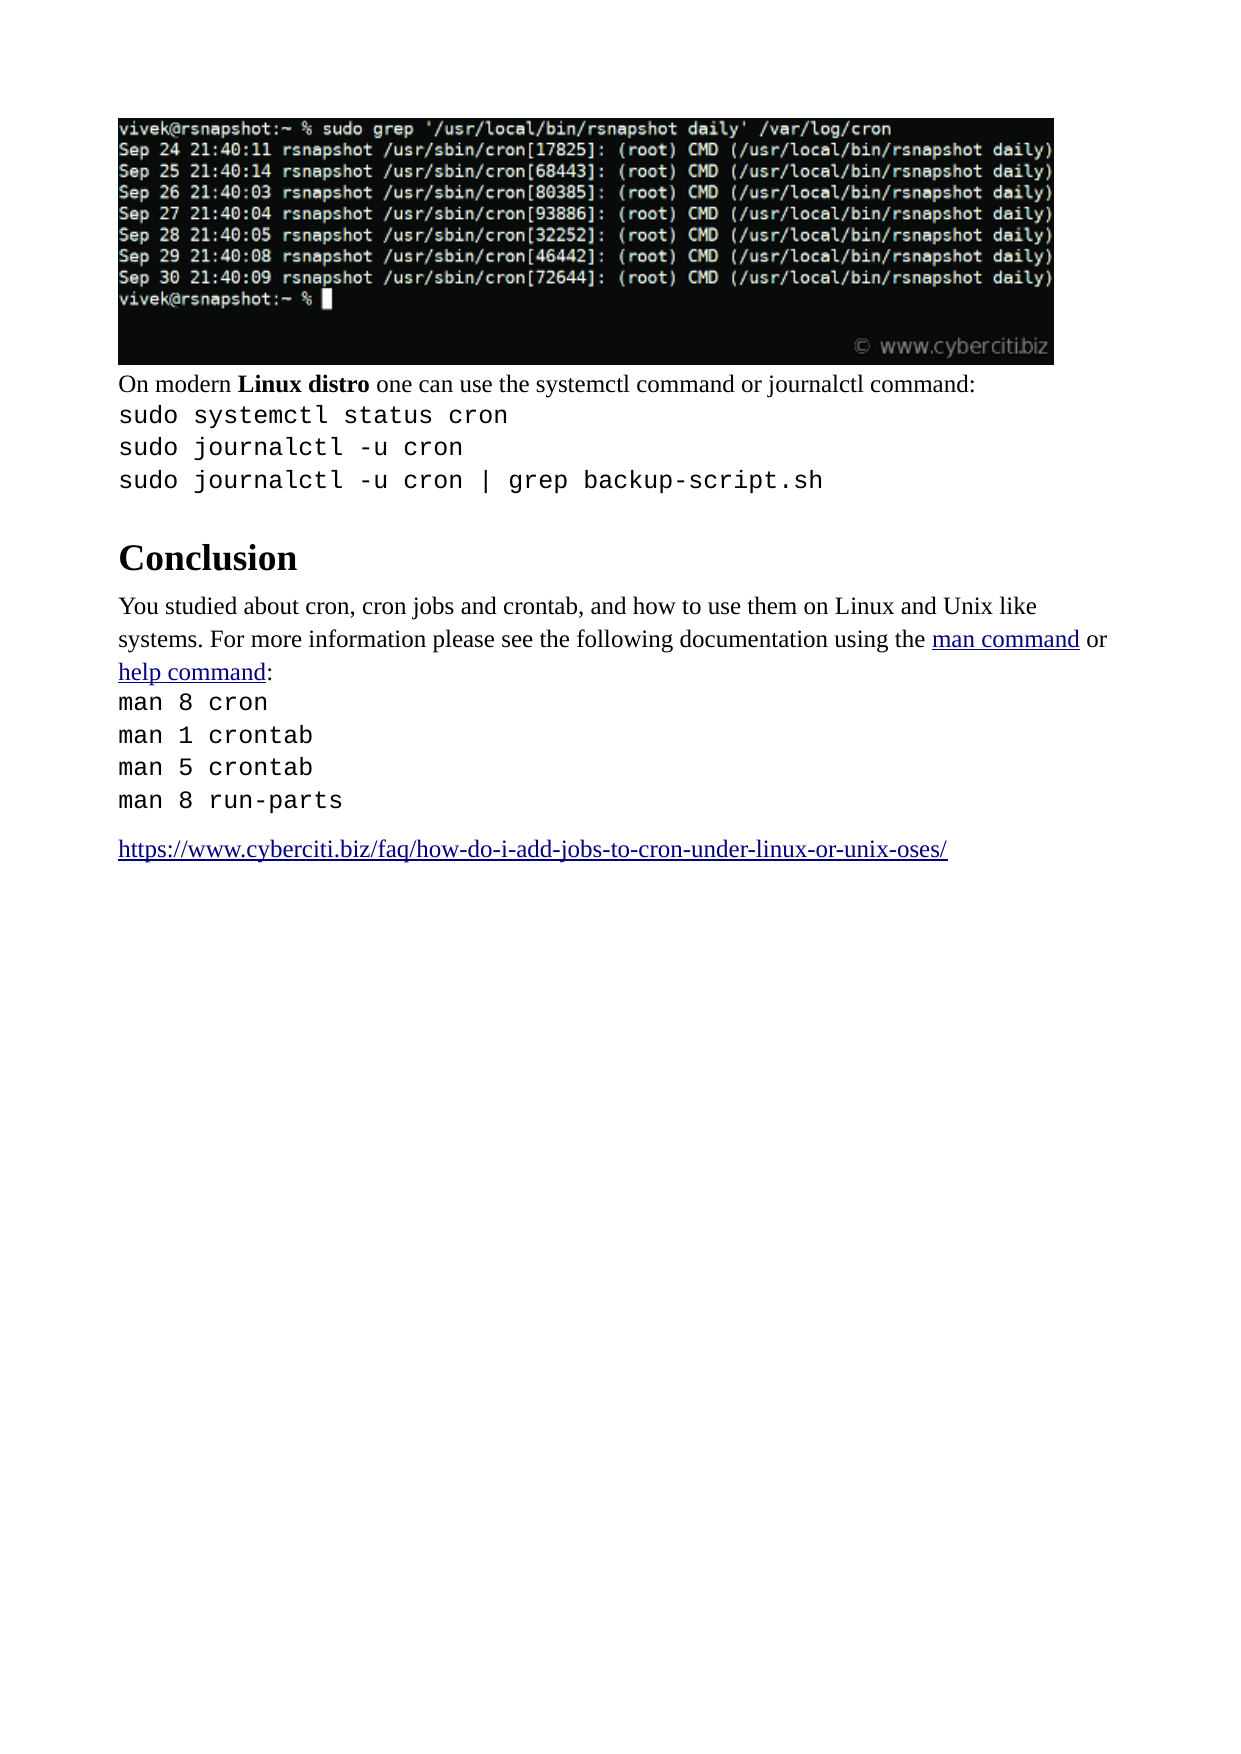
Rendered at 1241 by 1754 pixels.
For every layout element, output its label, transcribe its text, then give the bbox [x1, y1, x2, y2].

text You studied about cron, cron jobs and crontab, and how to use them on Linux and Unix like systems. For more information please see the following documentation using the man command or help command: man 8 cron man 1 crontab man 5 crontab man 8 run-parts [118, 591, 1122, 816]
text https://www.cyberciti.biz/faq/how-do-i-add-jobs-to-cron-under-linux-or-unix-oses/ [118, 834, 1122, 863]
subtitle Conclusion [118, 535, 1122, 578]
text On modern Linux distro one can use the systemctl command or journalctl command: sudo systemctl status cron sudo journalctl -u cron sudo journalctl -u cron | grep backup-script.sh [118, 118, 1122, 496]
picture [118, 118, 1054, 365]
